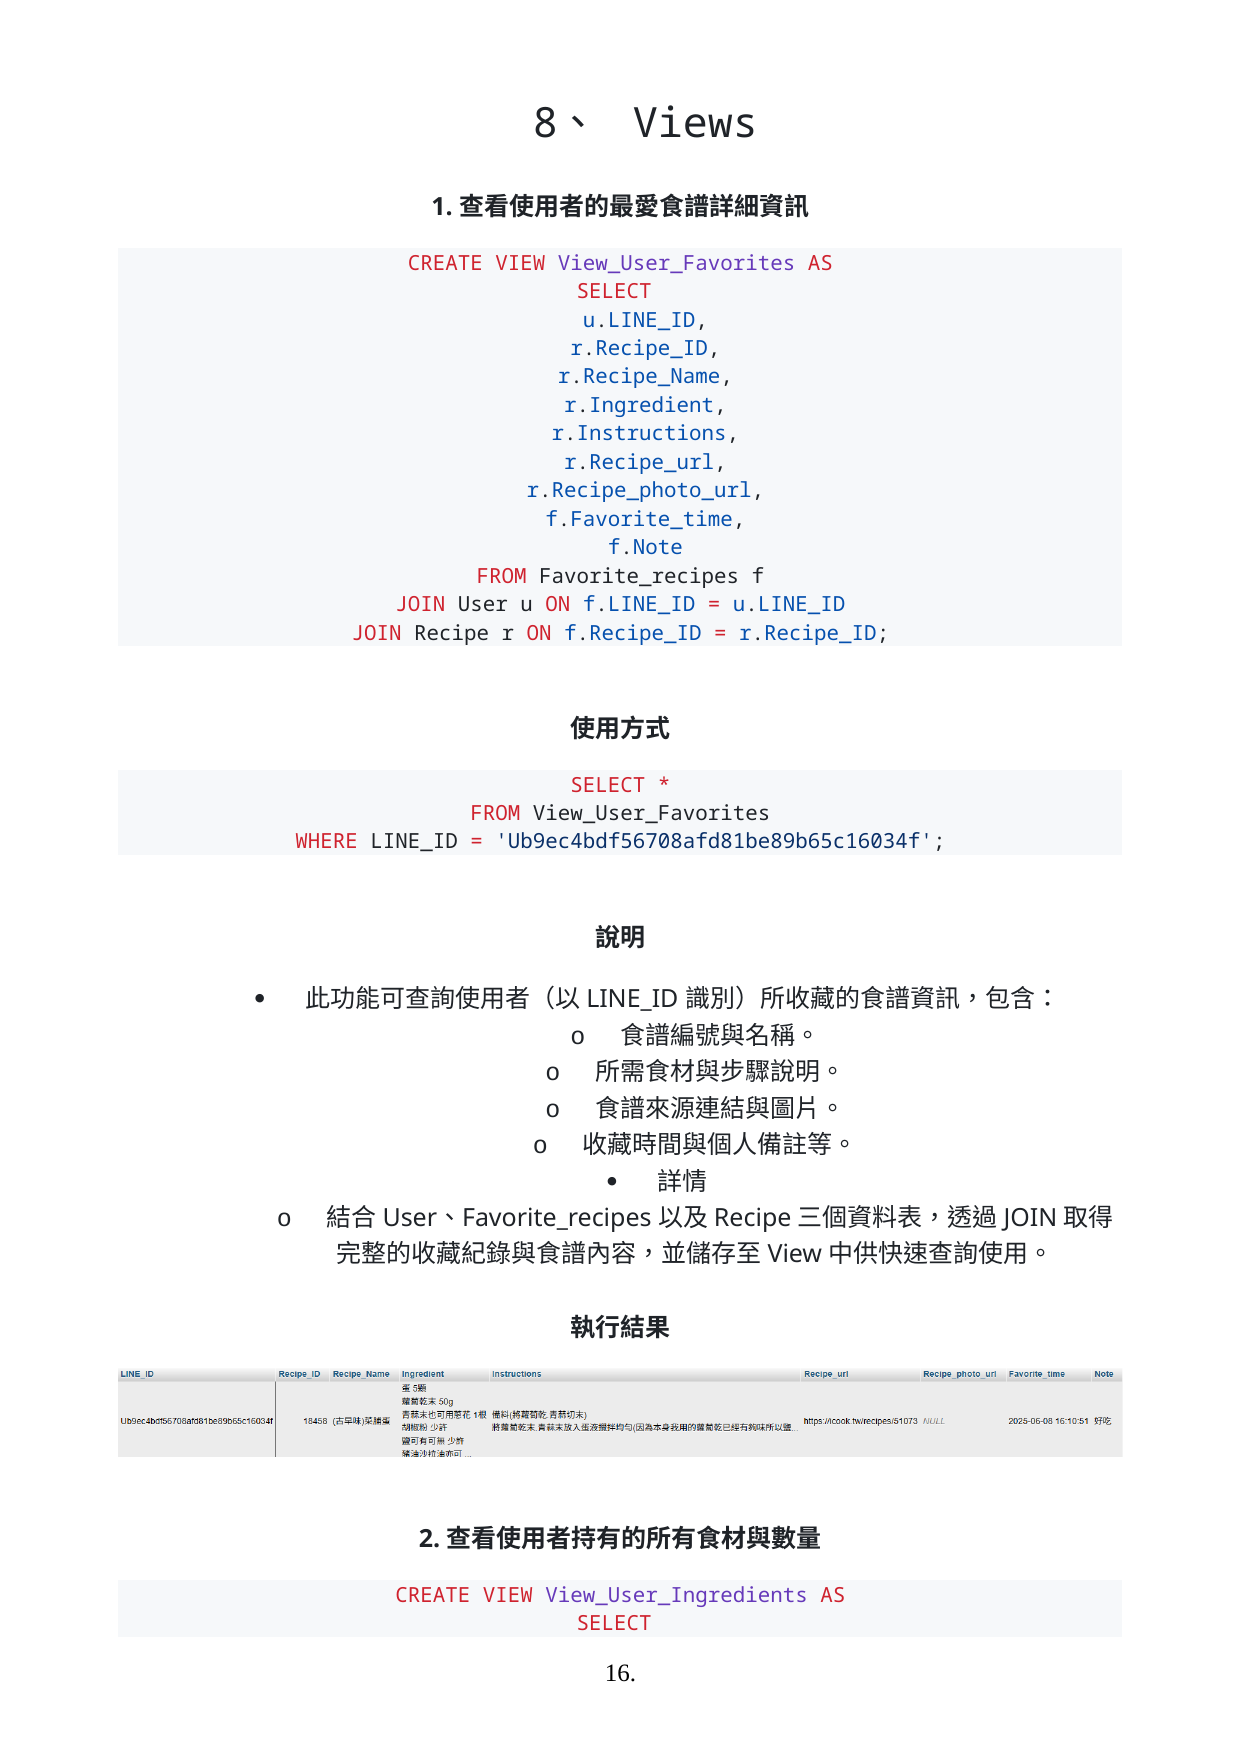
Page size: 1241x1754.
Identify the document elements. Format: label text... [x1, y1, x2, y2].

list Views [168, 89, 1122, 149]
list 收藏時間與個人備註等。 [268, 1124, 1122, 1161]
subtitle 執行結果 [118, 1307, 1122, 1344]
list 結合 User、Favorite_recipes 以及 Recipe 三個資料表，透過 JOIN 取得完整的收藏紀錄與食譜內容，並儲存至 View 中供快速查詢使用。 [268, 1197, 1122, 1270]
list 食譜編號與名稱。 [268, 1015, 1122, 1052]
list 食譜來源連結與圖片。 [268, 1088, 1122, 1124]
list 此功能可查詢使用者（以 LINE_ID 識別）所收藏的食譜資訊，包含： [193, 979, 1122, 1015]
subtitle 說明 [118, 918, 1122, 954]
text SELECT * FROM View_User_Favorites WHERE LINE_ID = 'Ub9ec4bdf56708afd81be89b65c16034f'; [118, 770, 1122, 855]
list 所需食材與步驟說明。 [268, 1052, 1122, 1088]
text CREATE VIEW View_User_Favorites AS SELECT u.LINE_ID, r.Recipe_ID, r.Recipe_Name, r.Ingredient, r.Instructions, r.Recipe_url, r.Recipe_photo_url, f.Favorite_time, f.Note FROM Favorite_recipes f JOIN User u ON f.LINE_ID = u.LINE_ID JOIN Recipe r ON f.Recipe_ID = r.Recipe_ID; [118, 248, 1122, 646]
subtitle 1. 查看使用者的最愛食譜詳細資訊 [118, 187, 1122, 223]
text CREATE VIEW View_User_Ingredients AS SELECT [118, 1580, 1122, 1637]
subtitle 2. 查看使用者持有的所有食材與數量 [118, 1519, 1122, 1555]
subtitle 使用方式 [118, 708, 1122, 745]
list 詳情 [193, 1161, 1122, 1197]
